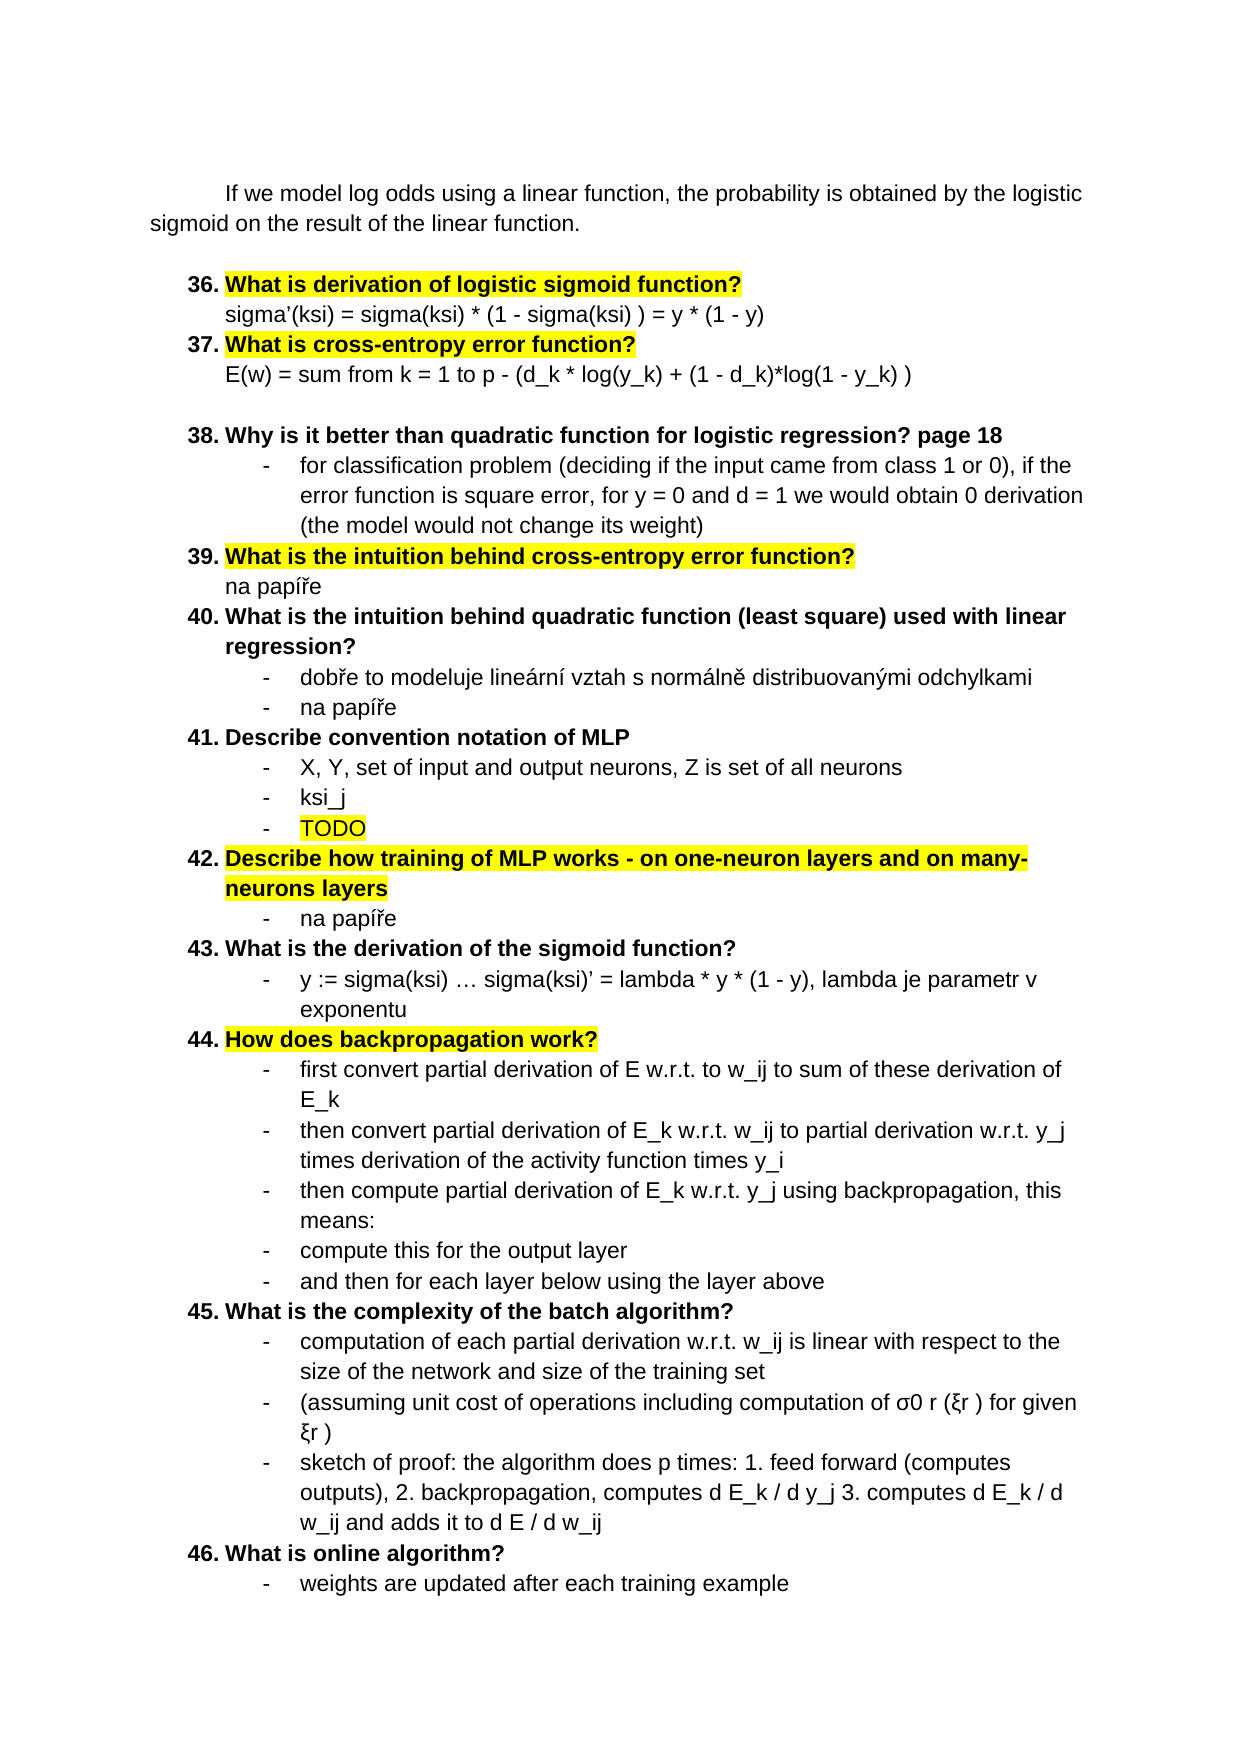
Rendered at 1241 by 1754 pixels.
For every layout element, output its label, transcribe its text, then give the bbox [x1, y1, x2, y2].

list sketch of proof: the algorithm does p times: 1. feed forward (computes outputs), 2. backpropagation, computes d E_k / d y_j 3. computes d E_k / d w_ij and adds it to d E / d w_ij [262, 1449, 1090, 1536]
list ksi_j [262, 784, 1090, 811]
list X, Y, set of input and output neurons, Z is set of all neurons [262, 754, 1090, 781]
text E(w) = sum from k = 1 to p - (d_k * log(y_k) + (1 - d_k)*log(1 - y_k) ) [225, 361, 1090, 388]
text na papíře [225, 573, 1090, 599]
list TODO [262, 814, 1090, 841]
list What is the intuition behind cross-entropy error function? [187, 543, 1090, 569]
list What is the derivation of the sigmoid function? [187, 935, 1090, 962]
list Describe convention notation of MLP [187, 724, 1090, 750]
list What is online algorithm? [187, 1539, 1090, 1566]
list then compute partial derivation of E_k w.r.t. y_j using backpropagation, this means: [262, 1177, 1090, 1234]
list first convert partial derivation of E w.r.t. to w_ij to sum of these derivation of E_k [262, 1056, 1090, 1113]
list weights are updated after each training example [262, 1570, 1090, 1596]
list What is the complexity of the batch algorithm? [187, 1298, 1090, 1324]
list na papíře [262, 694, 1090, 720]
text sigma’(ksi) = sigma(ksi) * (1 - sigma(ksi) ) = y * (1 - y) [225, 301, 1090, 327]
list What is the intuition behind quadratic function (least square) used with linear regression? [187, 603, 1090, 660]
list then convert partial derivation of E_k w.r.t. w_ij to partial derivation w.r.t. y_j times derivation of the activity function times y_i [262, 1117, 1090, 1173]
list for classification problem (deciding if the input came from class 1 or 0), if the error function is square error, for y = 0 and d = 1 we would obtain 0 derivation (the model would not change its weight) [262, 452, 1090, 539]
text If we model log odds using a linear function, the probability is obtained by the logistic sigmoid on the result of the linear function. [150, 180, 1090, 237]
list How does backpropagation work? [187, 1026, 1090, 1052]
list compute this for the output layer [262, 1237, 1090, 1264]
list na papíře [262, 905, 1090, 932]
list dobře to modeluje lineární vztah s normálně distribuovanými odchylkami [262, 663, 1090, 690]
list What is derivation of logistic sigmoid function? [187, 271, 1090, 297]
list and then for each layer below using the layer above [262, 1268, 1090, 1294]
list What is cross-entropy error function? [187, 331, 1090, 358]
list Why is it better than quadratic function for logistic regression? page 18 [187, 422, 1090, 448]
list (assuming unit cost of operations including computation of σ0 r (ξr ) for given ξr ) [262, 1388, 1090, 1445]
list computation of each partial derivation w.r.t. w_ij is linear with respect to the size of the network and size of the training set [262, 1328, 1090, 1385]
list Describe how training of MLP works - on one-neuron layers and on many-neurons layers [187, 845, 1090, 901]
list y := sigma(ksi) … sigma(ksi)’ = lambda * y * (1 - y), lambda je parametr v exponentu [262, 966, 1090, 1022]
